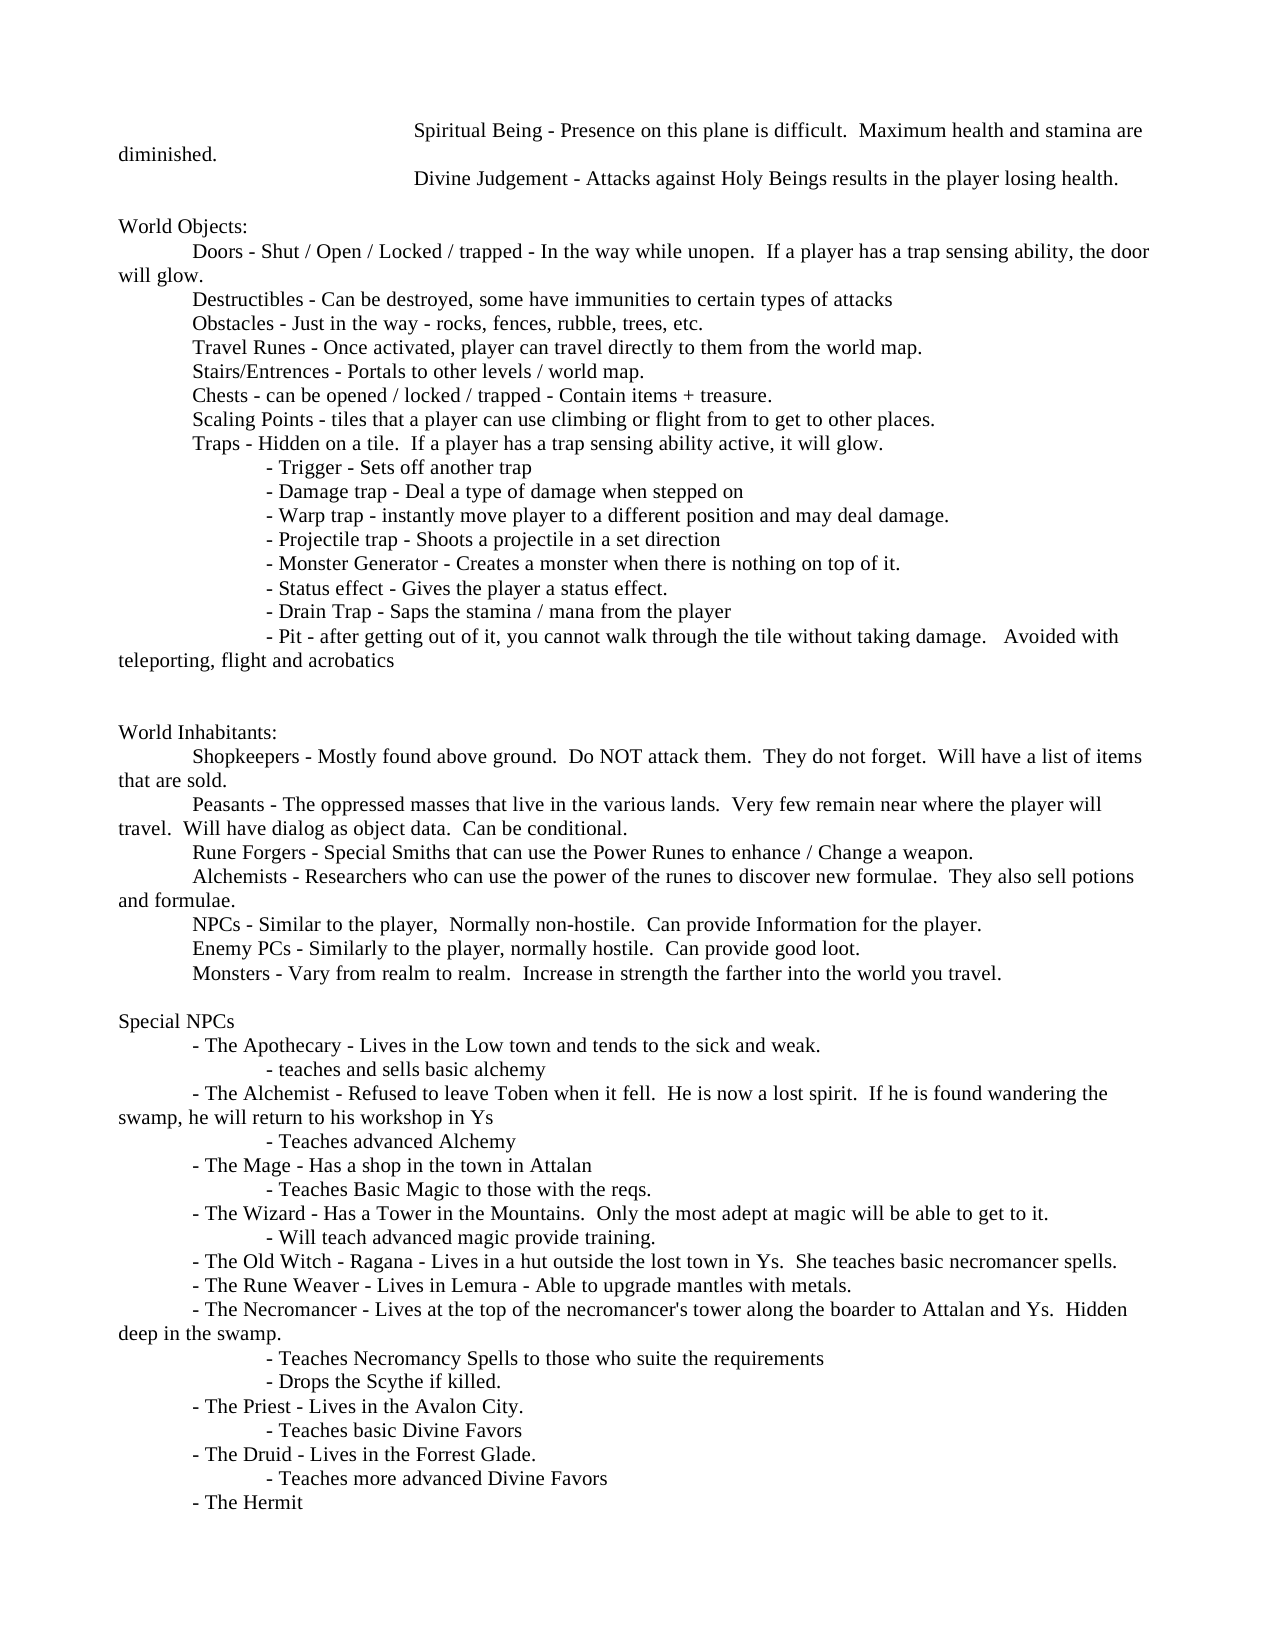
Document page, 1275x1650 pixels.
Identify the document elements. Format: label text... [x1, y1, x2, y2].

text - The Wizard - Has a Tower in the Mountains. Only the most adept at magic will be able to get to it. [118, 1201, 1157, 1225]
text - Trigger - Sets off another trap [118, 455, 1157, 479]
text Obstacles - Just in the way - rocks, fences, rubble, trees, etc. [118, 311, 1157, 335]
text Enemy PCs - Similarly to the player, normally hostile. Can provide good loot. [118, 936, 1157, 960]
text - Teaches more advanced Divine Favors [118, 1466, 1157, 1490]
text - teaches and sells basic alchemy [118, 1057, 1157, 1081]
text - Damage trap - Deal a type of damage when stepped on [118, 479, 1157, 503]
text NPCs - Similar to the player, Normally non-hostile. Can provide Information for the player. [118, 912, 1157, 936]
text - Teaches advanced Alchemy [118, 1129, 1157, 1153]
text - The Druid - Lives in the Forrest Glade. [118, 1442, 1157, 1466]
text - Status effect - Gives the player a status effect. [118, 575, 1157, 599]
text World Inhabitants: [118, 720, 1157, 744]
text Special NPCs [118, 1008, 1157, 1032]
text Travel Runes - Once activated, player can travel directly to them from the world map. [118, 335, 1157, 359]
text Stairs/Entrences - Portals to other levels / world map. [118, 359, 1157, 383]
text - Projectile trap - Shoots a projectile in a set direction [118, 527, 1157, 551]
text Alchemists - Researchers who can use the power of the runes to discover new formulae. They also sell potions and formulae. [118, 864, 1157, 912]
text Chests - can be opened / locked / trapped - Contain items + treasure. [118, 383, 1157, 407]
text Peasants - The oppressed masses that live in the various lands. Very few remain near where the player will travel. Will have dialog as object data. Can be conditional. [118, 792, 1157, 840]
text - The Old Witch - Ragana - Lives in a hut outside the lost town in Ys. She teaches basic necromancer spells. [118, 1249, 1157, 1273]
text - The Rune Weaver - Lives in Lemura - Able to upgrade mantles with metals. [118, 1273, 1157, 1297]
text - Pit - after getting out of it, you cannot walk through the tile without taking damage. Avoided with teleporting, flight and acrobatics [118, 623, 1157, 672]
text Shopkeepers - Mostly found above ground. Do NOT attack them. They do not forget. Will have a list of items that are sold. [118, 744, 1157, 792]
text Destructibles - Can be destroyed, some have immunities to certain types of attacks [118, 287, 1157, 311]
text - The Necromancer - Lives at the top of the necromancer's tower along the boarder to Attalan and Ys. Hidden deep in the swamp. [118, 1297, 1157, 1345]
text - Monster Generator - Creates a monster when there is nothing on top of it. [118, 551, 1157, 575]
text Divine Judgement - Attacks against Holy Beings results in the player losing health. [118, 166, 1157, 190]
text - Teaches basic Divine Favors [118, 1417, 1157, 1442]
text Monsters - Vary from realm to realm. Increase in strength the farther into the world you travel. [118, 960, 1157, 984]
text - Drain Trap - Saps the stamina / mana from the player [118, 599, 1157, 623]
text - Teaches Basic Magic to those with the reqs. [118, 1177, 1157, 1201]
text - Will teach advanced magic provide training. [118, 1225, 1157, 1249]
text Spiritual Being - Presence on this plane is difficult. Maximum health and stamina are diminished. [118, 118, 1157, 166]
text - The Apothecary - Lives in the Low town and tends to the sick and weak. [118, 1032, 1157, 1057]
text - The Priest - Lives in the Avalon City. [118, 1393, 1157, 1417]
text - The Alchemist - Refused to leave Toben when it fell. He is now a lost spirit. If he is found wandering the swamp, he will return to his workshop in Ys [118, 1081, 1157, 1129]
text - The Hermit [118, 1490, 1157, 1514]
text Doors - Shut / Open / Locked / trapped - In the way while unopen. If a player has a trap sensing ability, the door will glow. [118, 238, 1157, 287]
text - Teaches Necromancy Spells to those who suite the requirements [118, 1345, 1157, 1369]
text Traps - Hidden on a tile. If a player has a trap sensing ability active, it will glow. [118, 431, 1157, 455]
text Rune Forgers - Special Smiths that can use the Power Runes to enhance / Change a weapon. [118, 840, 1157, 864]
text - Warp trap - instantly move player to a different position and may deal damage. [118, 503, 1157, 527]
text Scaling Points - tiles that a player can use climbing or flight from to get to other places. [118, 407, 1157, 431]
text World Objects: [118, 214, 1157, 238]
text - Drops the Scythe if killed. [118, 1369, 1157, 1393]
text - The Mage - Has a shop in the town in Attalan [118, 1153, 1157, 1177]
